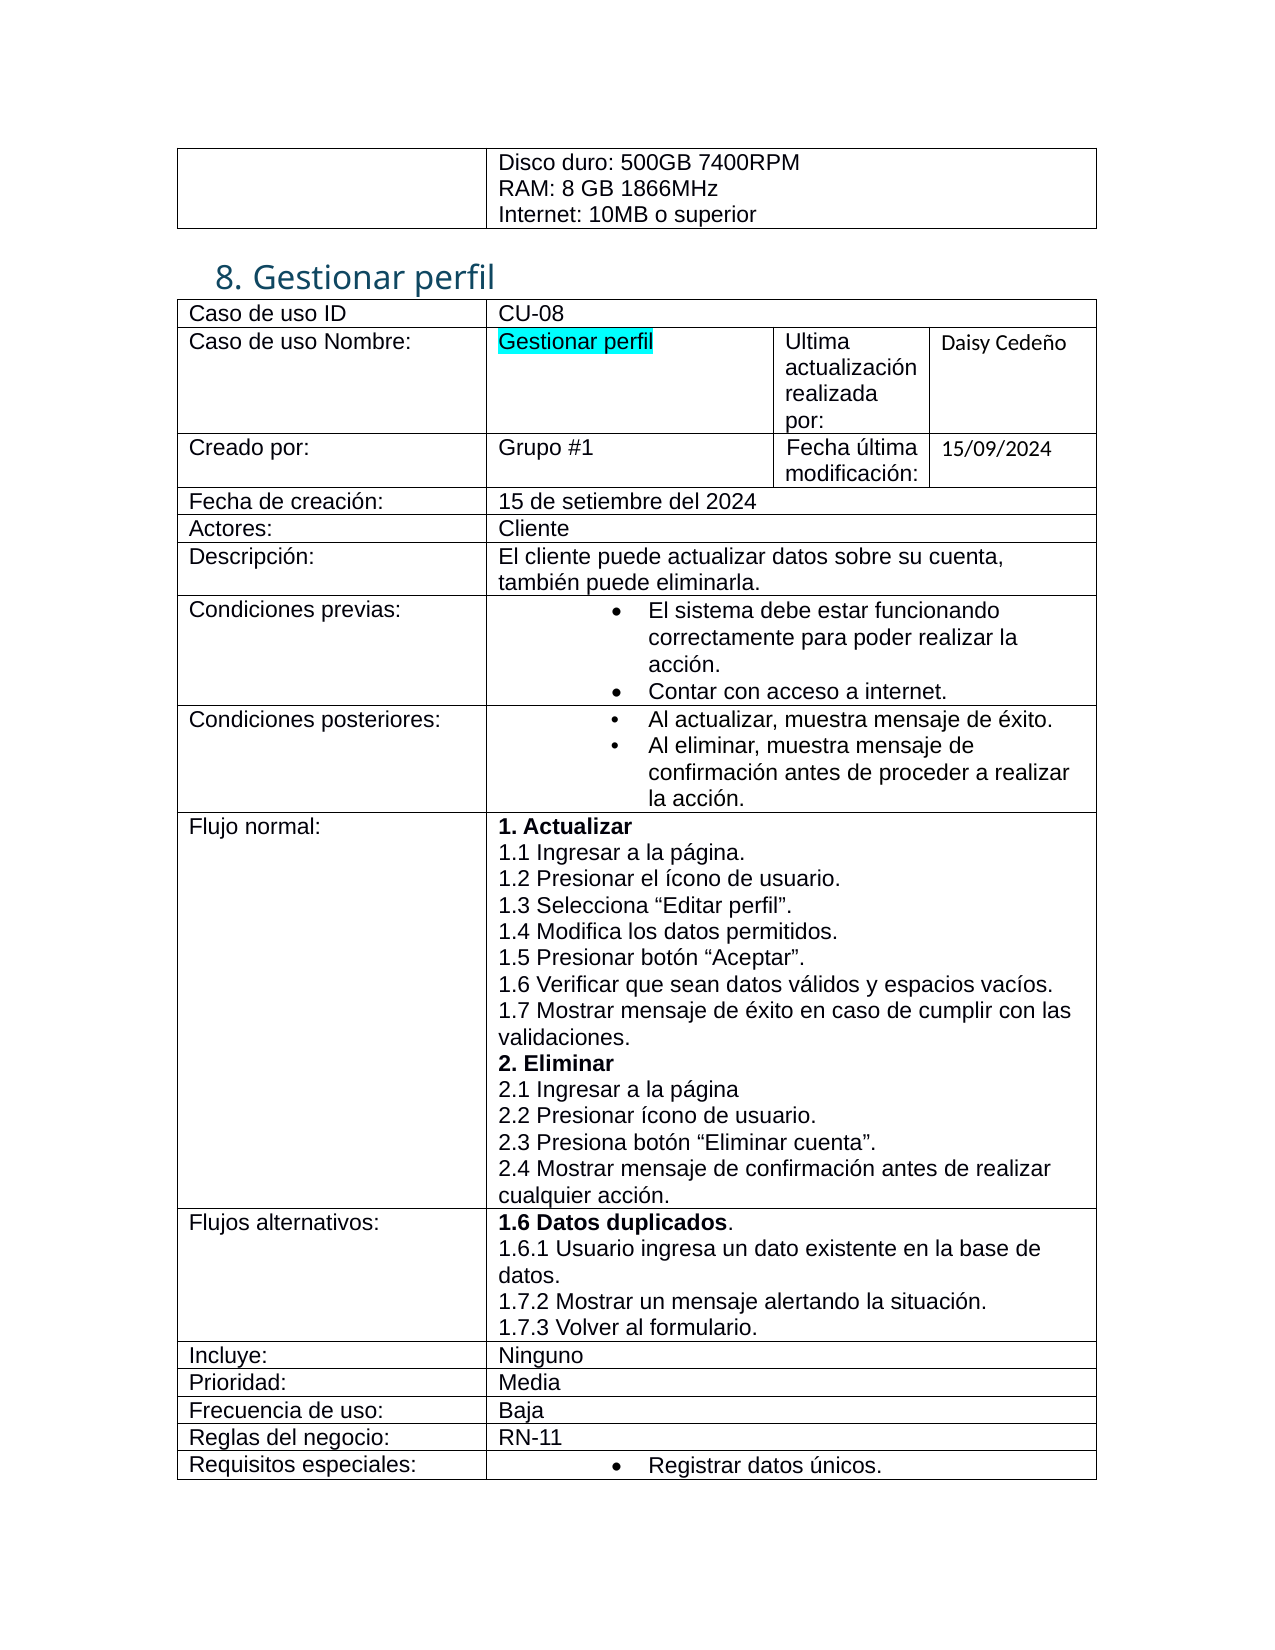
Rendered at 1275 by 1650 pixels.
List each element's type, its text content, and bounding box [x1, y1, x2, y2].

table_cell Ninguno [487, 1342, 1096, 1368]
table_cell Reglas del negocio: [178, 1424, 486, 1450]
table_cell Fecha última modificación: [774, 434, 929, 487]
table_cell Al actualizar, muestra mensaje de éxito. Al eliminar, muestra mensaje de confirmación antes de proceder a realizar la acción. [487, 706, 1096, 812]
table_cell Creado por: [178, 434, 486, 487]
table_cell RN-11 [487, 1424, 1096, 1450]
table_cell Disco duro: 500GB 7400RPM RAM: 8 GB 1866MHz Internet: 10MB o superior [487, 149, 1096, 228]
table_cell Actores: [178, 515, 486, 542]
table_cell Prioridad: [178, 1369, 486, 1396]
table_header Caso de uso ID [178, 300, 486, 327]
table_cell 15 de setiembre del 2024 [487, 488, 1096, 514]
table_cell El sistema debe estar funcionando correctamente para poder realizar la acción. Contar con acceso a internet. [487, 596, 1096, 705]
table_cell 15/09/2024 [930, 434, 1096, 487]
table_cell Baja [487, 1397, 1096, 1423]
table_cell Descripción: [178, 543, 486, 595]
table_cell Grupo #1 [487, 434, 773, 487]
table_cell Registrar datos únicos. [487, 1451, 1096, 1479]
table_cell El cliente puede actualizar datos sobre su cuenta, también puede eliminarla. [487, 543, 1096, 595]
table_cell Incluye: [178, 1342, 486, 1368]
table_cell Cliente [487, 515, 1096, 542]
table_cell Condiciones previas: [178, 596, 486, 705]
table_cell 1. Actualizar 1.1 Ingresar a la página. 1.2 Presionar el ícono de usuario. 1.3 Selecciona “Editar perfil”. 1.4 Modifica los datos permitidos. 1.5 Presionar botón “Aceptar”. 1.6 Verificar que sean datos válidos y espacios vacíos. 1.7 Mostrar mensaje de éxito en caso de cumplir con las validaciones. 2. Eliminar 2.1 Ingresar a la página 2.2 Presionar ícono de usuario. 2.3 Presiona botón “Eliminar cuenta”. 2.4 Mostrar mensaje de confirmación antes de realizar cualquier acción. [487, 813, 1096, 1208]
table_cell 1.6 Datos duplicados. 1.6.1 Usuario ingresa un dato existente en la base de datos. 1.7.2 Mostrar un mensaje alertando la situación. 1.7.3 Volver al formulario. [487, 1209, 1096, 1341]
table_cell Frecuencia de uso: [178, 1397, 486, 1423]
table_cell Media [487, 1369, 1096, 1396]
table_cell Condiciones posteriores: [178, 706, 486, 812]
table_cell Caso de uso Nombre: [178, 328, 486, 433]
list Gestionar perfil [215, 254, 1098, 299]
table_cell [178, 149, 486, 228]
table_cell Fecha de creación: [178, 488, 486, 514]
table_cell Gestionar perfil [487, 328, 773, 433]
table_cell Daisy Cedeño [930, 328, 1096, 433]
table_cell Requisitos especiales: [178, 1451, 486, 1479]
table_header CU-08 [487, 300, 1096, 327]
table_cell Ultima actualización realizada por: [774, 328, 929, 433]
table_cell Flujo normal: [178, 813, 486, 1208]
table_cell Flujos alternativos: [178, 1209, 486, 1341]
